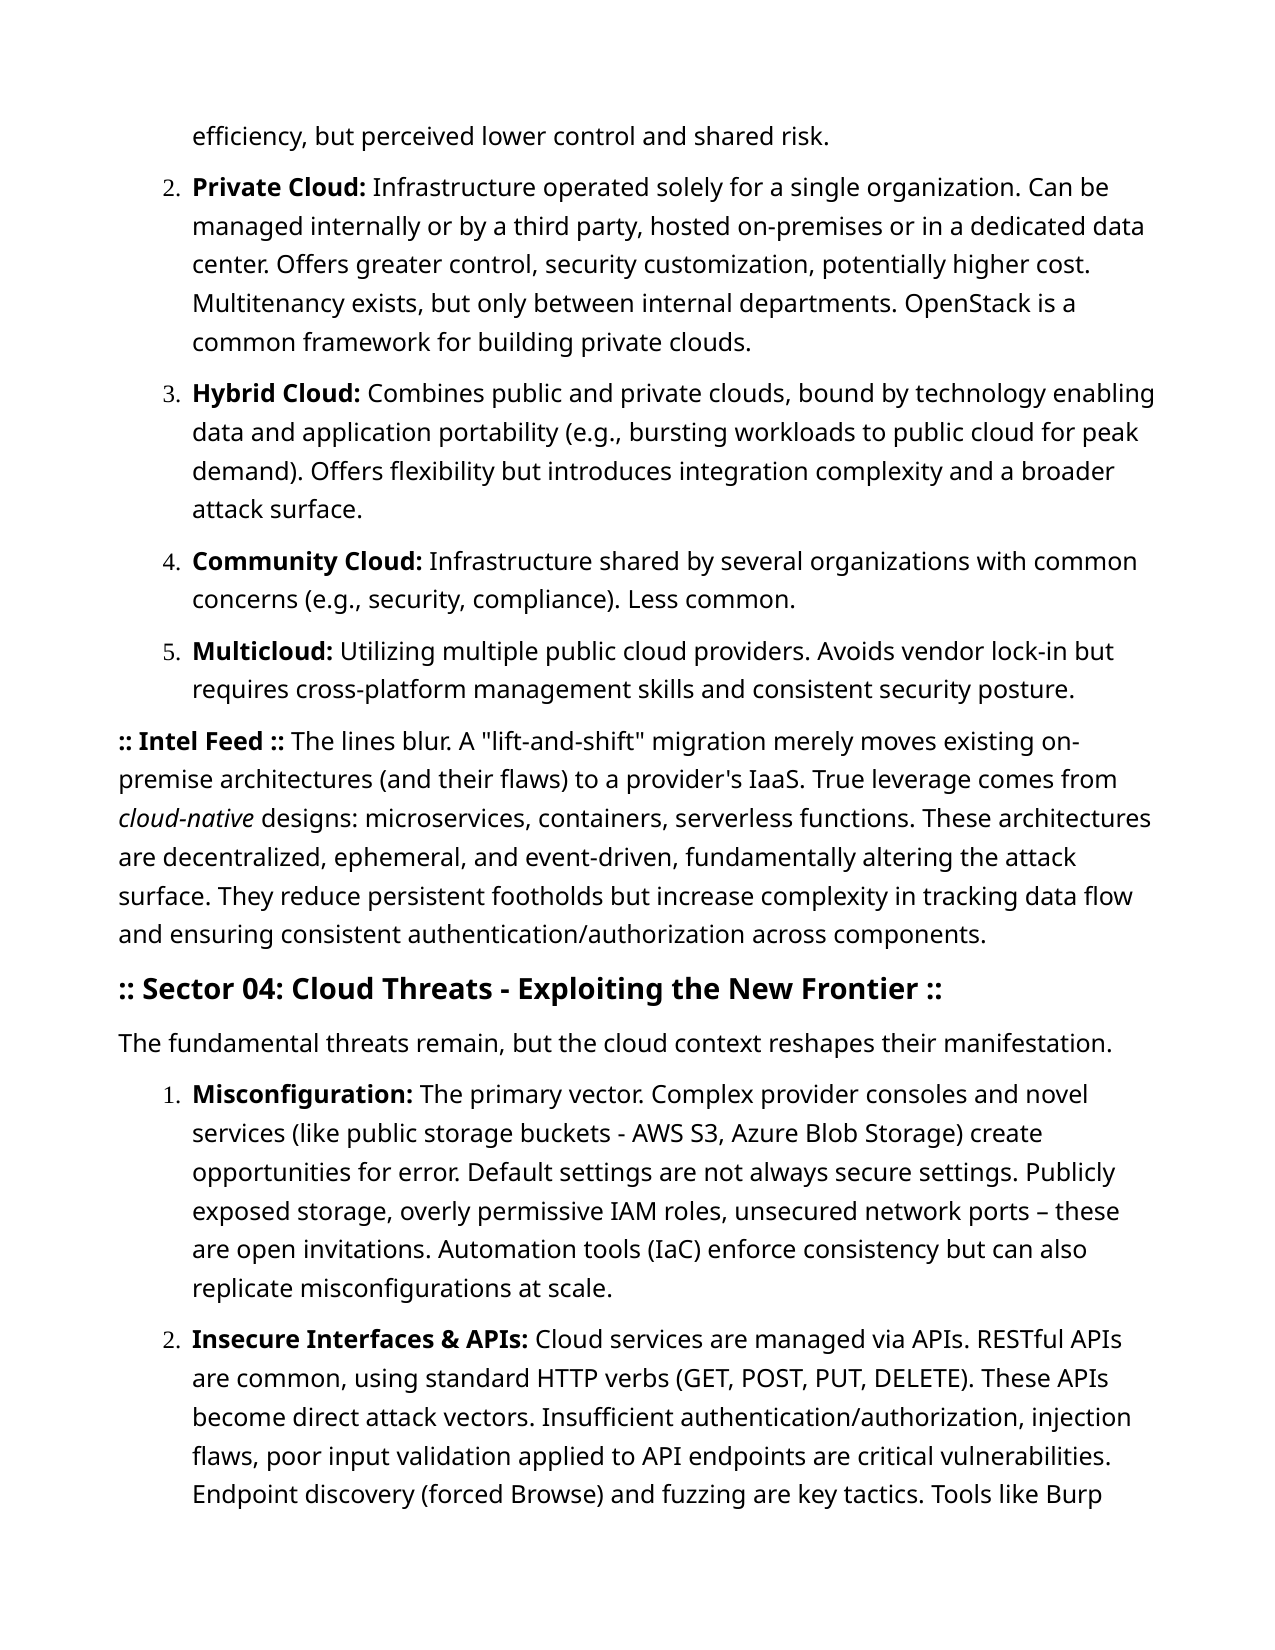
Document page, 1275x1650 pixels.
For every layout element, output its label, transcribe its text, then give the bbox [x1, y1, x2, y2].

text The fundamental threats remain, but the cloud context reshapes their manifestation. [118, 1026, 1157, 1060]
list efficiency, but perceived lower control and shared risk. [162, 118, 1157, 152]
list Hybrid Cloud: Combines public and private clouds, bound by technology enabling data and application portability (e.g., bursting workloads to public cloud for peak demand). Offers flexibility but introduces integration complexity and a broader attack surface. [162, 376, 1157, 526]
list Private Cloud: Infrastructure operated solely for a single organization. Can be managed internally or by a third party, hosted on-premises or in a dedicated data center. Offers greater control, security customization, potentially higher cost. Multitenancy exists, but only between internal departments. OpenStack is a common framework for building private clouds. [162, 169, 1157, 358]
list Multicloud: Utilizing multiple public cloud providers. Avoids vendor lock-in but requires cross-platform management skills and consistent security posture. [162, 633, 1157, 706]
text :: Intel Feed :: The lines blur. A "lift-and-shift" migration merely moves existing on-premise architectures (and their flaws) to a provider's IaaS. True leverage comes from cloud-native designs: microservices, containers, serverless functions. These architectures are decentralized, ephemeral, and event-driven, fundamentally altering the attack surface. They reduce persistent footholds but increase complexity in tracking data flow and ensuring consistent authentication/authorization across components. [118, 723, 1157, 951]
list Misconfiguration: The primary vector. Complex provider consoles and novel services (like public storage buckets - AWS S3, Azure Blob Storage) create opportunities for error. Default settings are not always secure settings. Publicly exposed storage, overly permissive IAM roles, unsecured network ports – these are open invitations. Automation tools (IaC) enforce consistency but can also replicate misconfigurations at scale. [162, 1077, 1157, 1305]
list Community Cloud: Infrastructure shared by several organizations with common concerns (e.g., security, compliance). Less common. [162, 543, 1157, 616]
list Insecure Interfaces & APIs: Cloud services are managed via APIs. RESTful APIs are common, using standard HTTP verbs (GET, POST, PUT, DELETE). These APIs become direct attack vectors. Insufficient authentication/authorization, injection flaws, poor input validation applied to API endpoints are critical vulnerabilities. Endpoint discovery (forced Browse) and fuzzing are key tactics. Tools like Burp [162, 1322, 1157, 1511]
subtitle :: Sector 04: Cloud Threats - Exploiting the New Frontier :: [118, 968, 1157, 1008]
